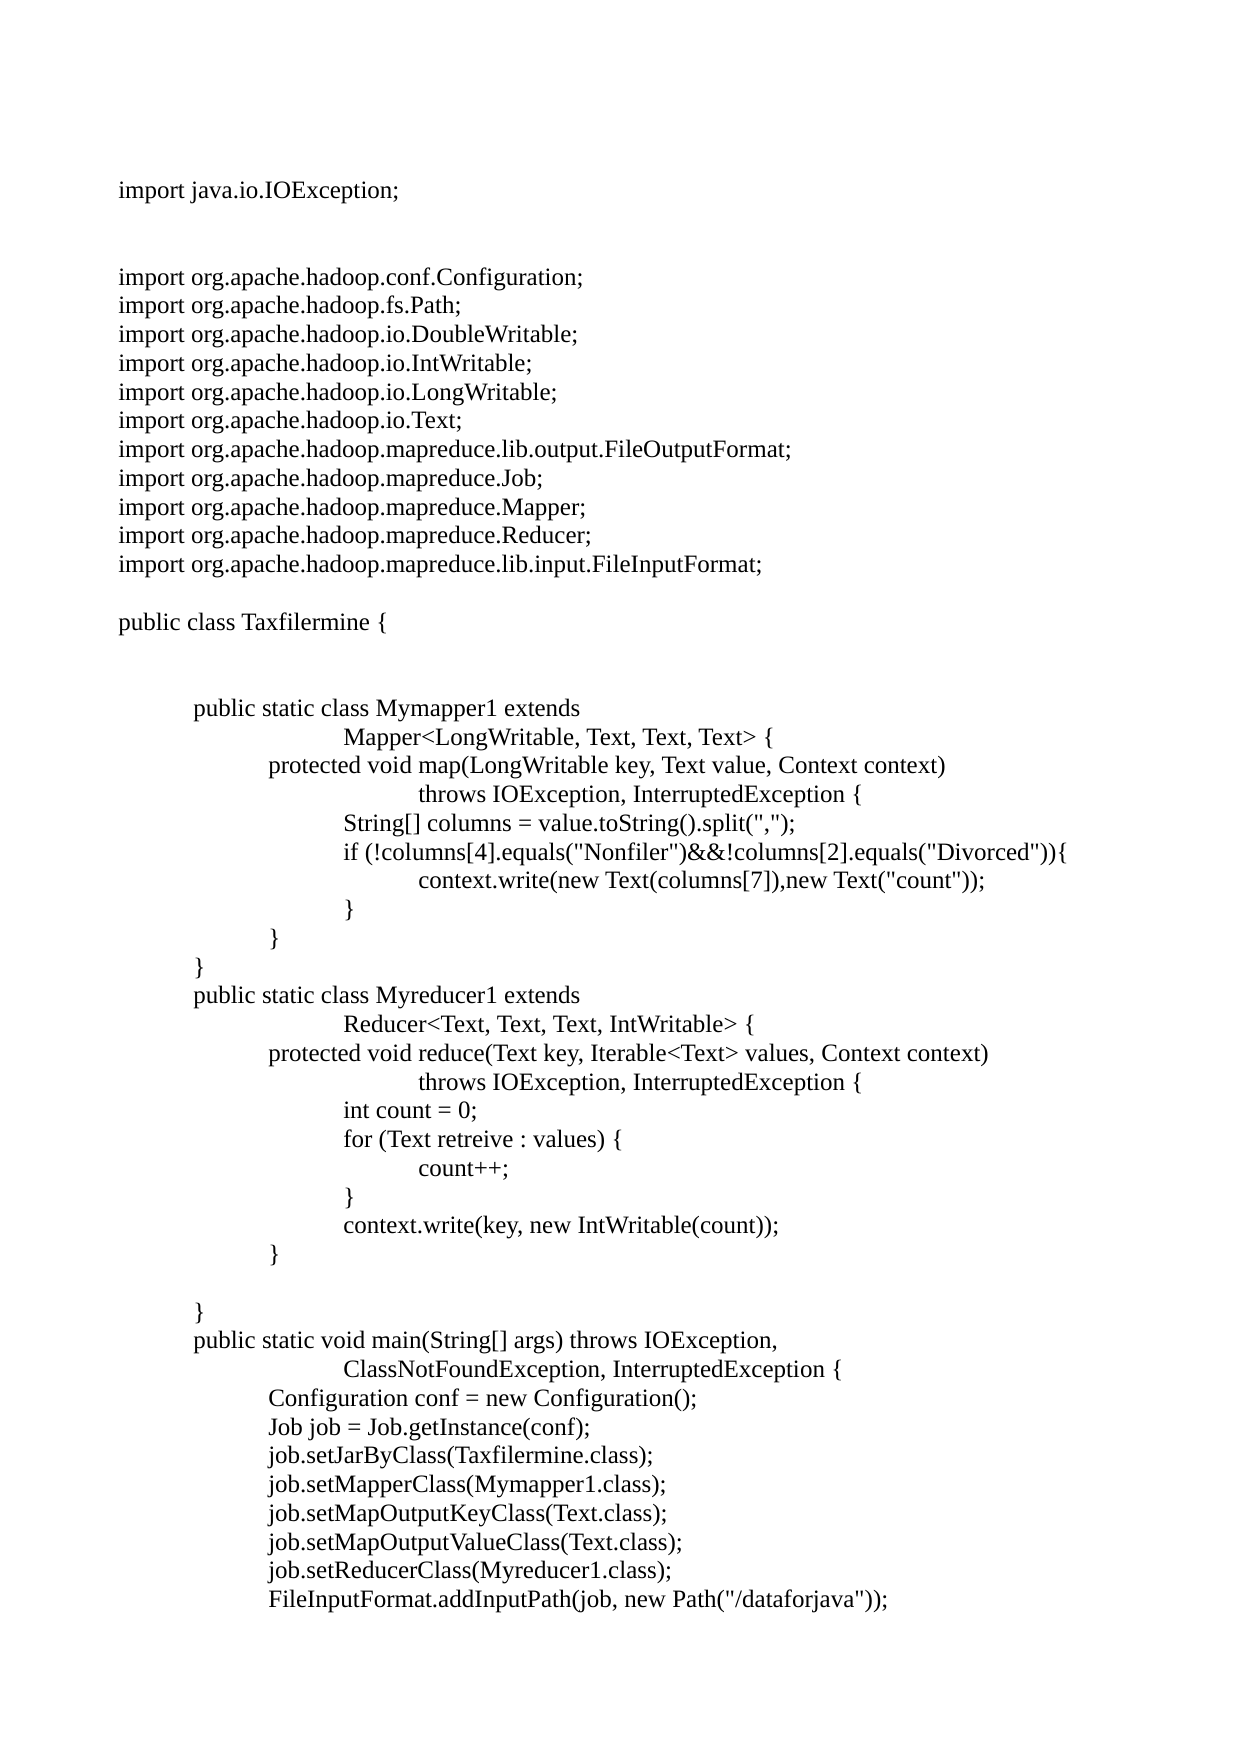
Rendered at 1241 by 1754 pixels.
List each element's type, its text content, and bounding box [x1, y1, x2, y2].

text job.setReducerClass(Myreducer1.class); [118, 1556, 1122, 1584]
text protected void reduce(Text key, Iterable<Text> values, Context context) [118, 1038, 1122, 1067]
text Configuration conf = new Configuration(); [118, 1383, 1122, 1412]
text int count = 0; [118, 1096, 1122, 1124]
text job.setJarByClass(Taxfilermine.class); [118, 1441, 1122, 1469]
text } [118, 1297, 1122, 1326]
text public class Taxfilermine { [118, 607, 1122, 636]
text Mapper<LongWritable, Text, Text, Text> { [118, 722, 1122, 751]
text } [118, 952, 1122, 981]
text throws IOException, InterruptedException { [118, 779, 1122, 808]
text job.setMapOutputValueClass(Text.class); [118, 1527, 1122, 1556]
text import org.apache.hadoop.conf.Configuration; [118, 262, 1122, 291]
text String[] columns = value.toString().split(","); [118, 808, 1122, 837]
text throws IOException, InterruptedException { [118, 1067, 1122, 1096]
text } [118, 923, 1122, 952]
text Reducer<Text, Text, Text, IntWritable> { [118, 1009, 1122, 1038]
text public static class Mymapper1 extends [118, 693, 1122, 722]
text import org.apache.hadoop.mapreduce.Reducer; [118, 521, 1122, 549]
text context.write(new Text(columns[7]),new Text("count")); [118, 866, 1122, 894]
text import org.apache.hadoop.fs.Path; [118, 291, 1122, 319]
text ClassNotFoundException, InterruptedException { [118, 1354, 1122, 1383]
text import org.apache.hadoop.io.Text; [118, 406, 1122, 434]
text import org.apache.hadoop.mapreduce.lib.input.FileInputFormat; [118, 549, 1122, 578]
text } [118, 1239, 1122, 1268]
text } [118, 894, 1122, 923]
text job.setMapperClass(Mymapper1.class); [118, 1469, 1122, 1498]
text import java.io.IOException; [118, 176, 1122, 204]
text import org.apache.hadoop.mapreduce.lib.output.FileOutputFormat; [118, 434, 1122, 463]
text public static void main(String[] args) throws IOException, [118, 1326, 1122, 1354]
text for (Text retreive : values) { [118, 1124, 1122, 1153]
text Job job = Job.getInstance(conf); [118, 1412, 1122, 1441]
text job.setMapOutputKeyClass(Text.class); [118, 1498, 1122, 1527]
text context.write(key, new IntWritable(count)); [118, 1211, 1122, 1239]
text FileInputFormat.addInputPath(job, new Path("/dataforjava")); [118, 1584, 1122, 1613]
text import org.apache.hadoop.mapreduce.Mapper; [118, 492, 1122, 521]
text import org.apache.hadoop.io.LongWritable; [118, 377, 1122, 406]
text import org.apache.hadoop.io.IntWritable; [118, 348, 1122, 377]
text import org.apache.hadoop.mapreduce.Job; [118, 463, 1122, 492]
text } [118, 1182, 1122, 1211]
text protected void map(LongWritable key, Text value, Context context) [118, 751, 1122, 779]
text count++; [118, 1153, 1122, 1182]
text import org.apache.hadoop.io.DoubleWritable; [118, 319, 1122, 348]
text public static class Myreducer1 extends [118, 981, 1122, 1009]
text if (!columns[4].equals("Nonfiler")&&!columns[2].equals("Divorced")){ [118, 837, 1122, 866]
